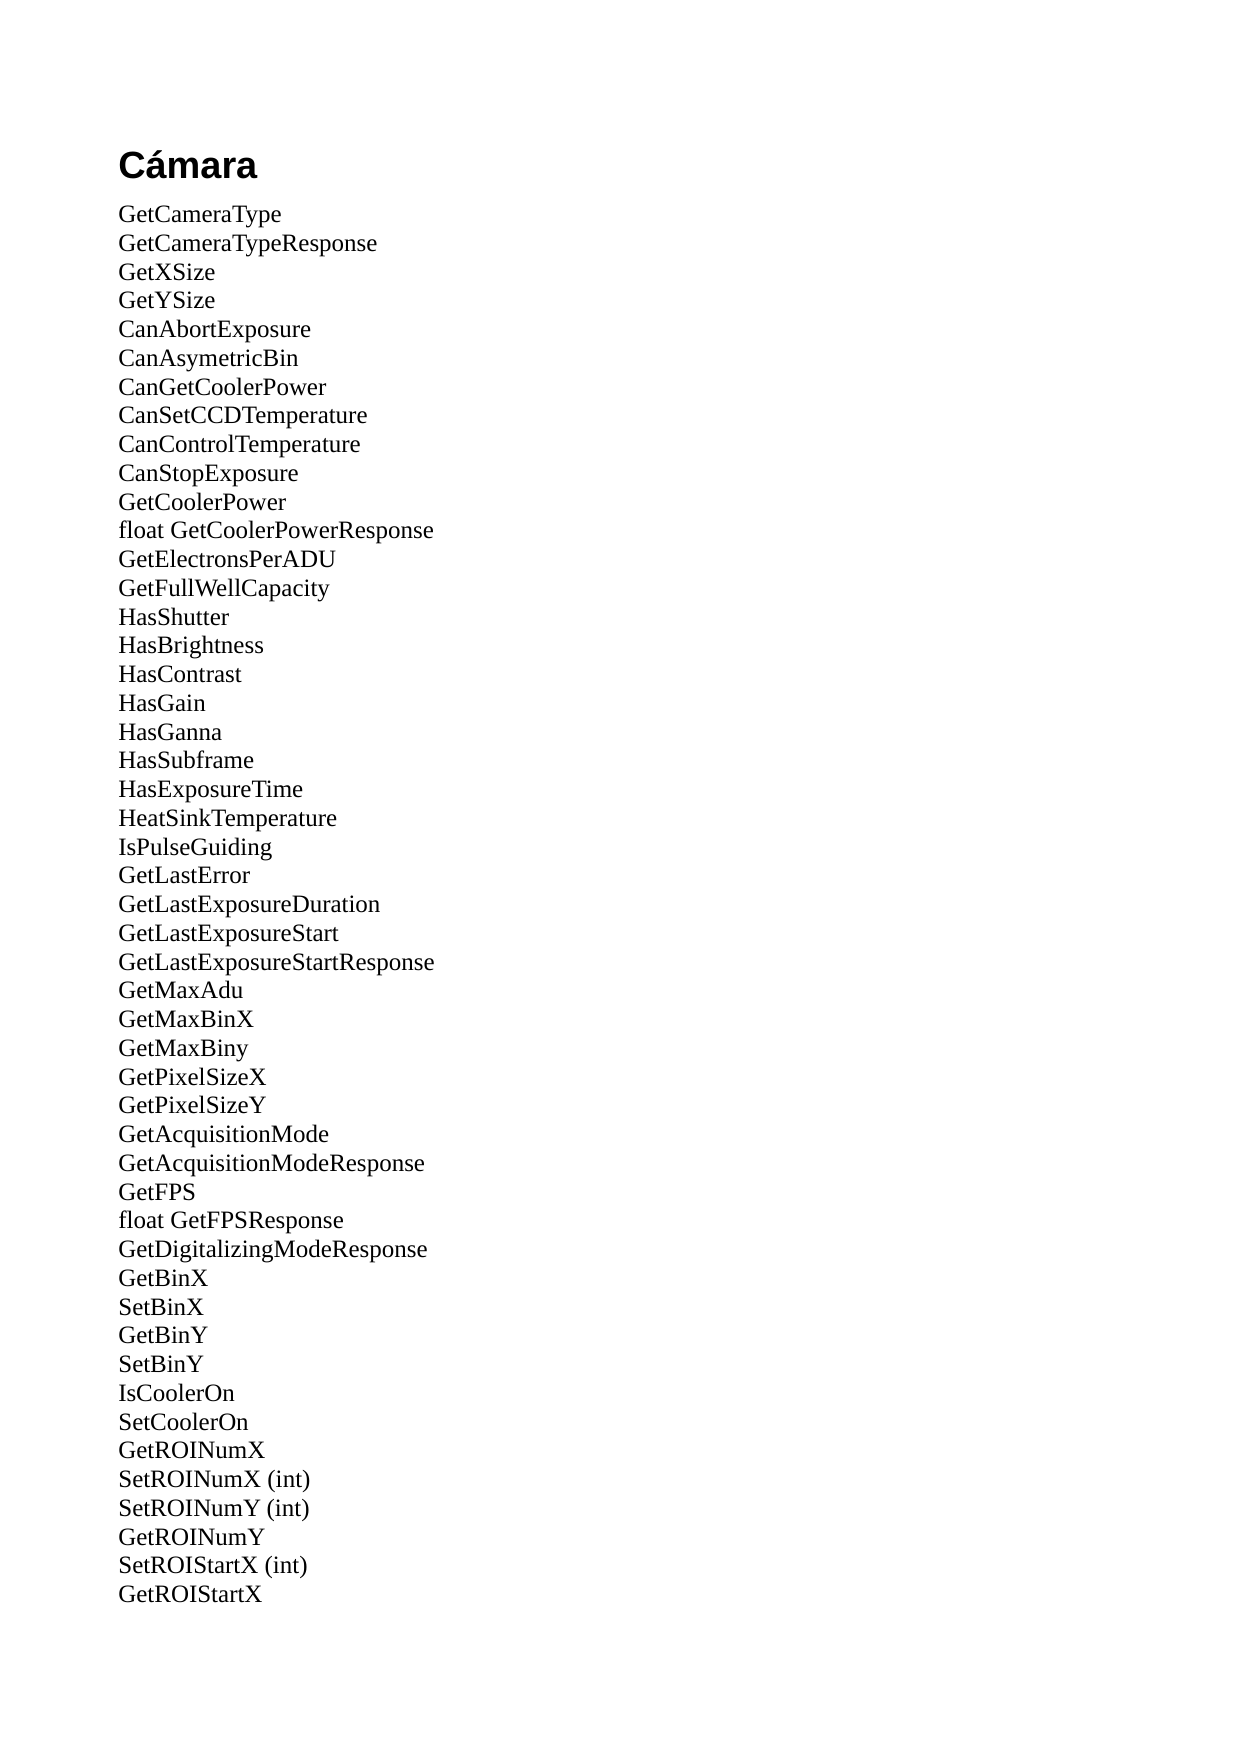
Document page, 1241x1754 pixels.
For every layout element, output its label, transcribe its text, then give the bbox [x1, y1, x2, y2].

text GetLastError [118, 861, 1122, 889]
text GetROIStartX [118, 1579, 1122, 1608]
text SetROIStartX (int) [118, 1551, 1122, 1579]
text GetAcquisitionMode [118, 1119, 1122, 1148]
text CanAsymetricBin [118, 343, 1122, 372]
text GetCoolerPower [118, 487, 1122, 516]
text HasExposureTime [118, 774, 1122, 803]
text HasShutter [118, 602, 1122, 631]
text SetCoolerOn [118, 1407, 1122, 1436]
text GetLastExposureDuration [118, 889, 1122, 918]
text GetPixelSizeX [118, 1062, 1122, 1091]
text GetBinX [118, 1263, 1122, 1292]
text GetMaxAdu [118, 976, 1122, 1004]
subtitle Cámara [118, 143, 1122, 187]
text HasContrast [118, 659, 1122, 688]
text GetCameraTypeResponse [118, 228, 1122, 257]
text GetBinY [118, 1321, 1122, 1349]
text IsPulseGuiding [118, 832, 1122, 861]
text float GetCoolerPowerResponse [118, 516, 1122, 544]
text GetMaxBinX [118, 1004, 1122, 1033]
text GetROINumY [118, 1522, 1122, 1551]
text GetFullWellCapacity [118, 573, 1122, 602]
text float GetFPSResponse [118, 1206, 1122, 1234]
text HasGanna [118, 717, 1122, 746]
text CanSetCCDTemperature [118, 401, 1122, 429]
text SetROINumX (int) [118, 1464, 1122, 1493]
text HasGain [118, 688, 1122, 717]
text GetFPS [118, 1177, 1122, 1206]
text CanStopExposure [118, 458, 1122, 487]
text HeatSinkTemperature [118, 803, 1122, 832]
text GetElectronsPerADU [118, 544, 1122, 573]
text GetPixelSizeY [118, 1091, 1122, 1119]
text IsCoolerOn [118, 1378, 1122, 1407]
text SetBinY [118, 1349, 1122, 1378]
text CanControlTemperature [118, 429, 1122, 458]
text GetDigitalizingModeResponse [118, 1234, 1122, 1263]
text GetXSize [118, 257, 1122, 286]
text SetBinX [118, 1292, 1122, 1321]
text GetCameraType [118, 199, 1122, 228]
text CanGetCoolerPower [118, 372, 1122, 401]
text HasBrightness [118, 631, 1122, 659]
text GetLastExposureStartResponse [118, 947, 1122, 976]
text CanAbortExposure [118, 314, 1122, 343]
text GetMaxBiny [118, 1033, 1122, 1062]
text GetYSize [118, 286, 1122, 314]
text GetROINumX [118, 1436, 1122, 1464]
text SetROINumY (int) [118, 1493, 1122, 1522]
text GetAcquisitionModeResponse [118, 1148, 1122, 1177]
text HasSubframe [118, 746, 1122, 774]
text GetLastExposureStart [118, 918, 1122, 947]
